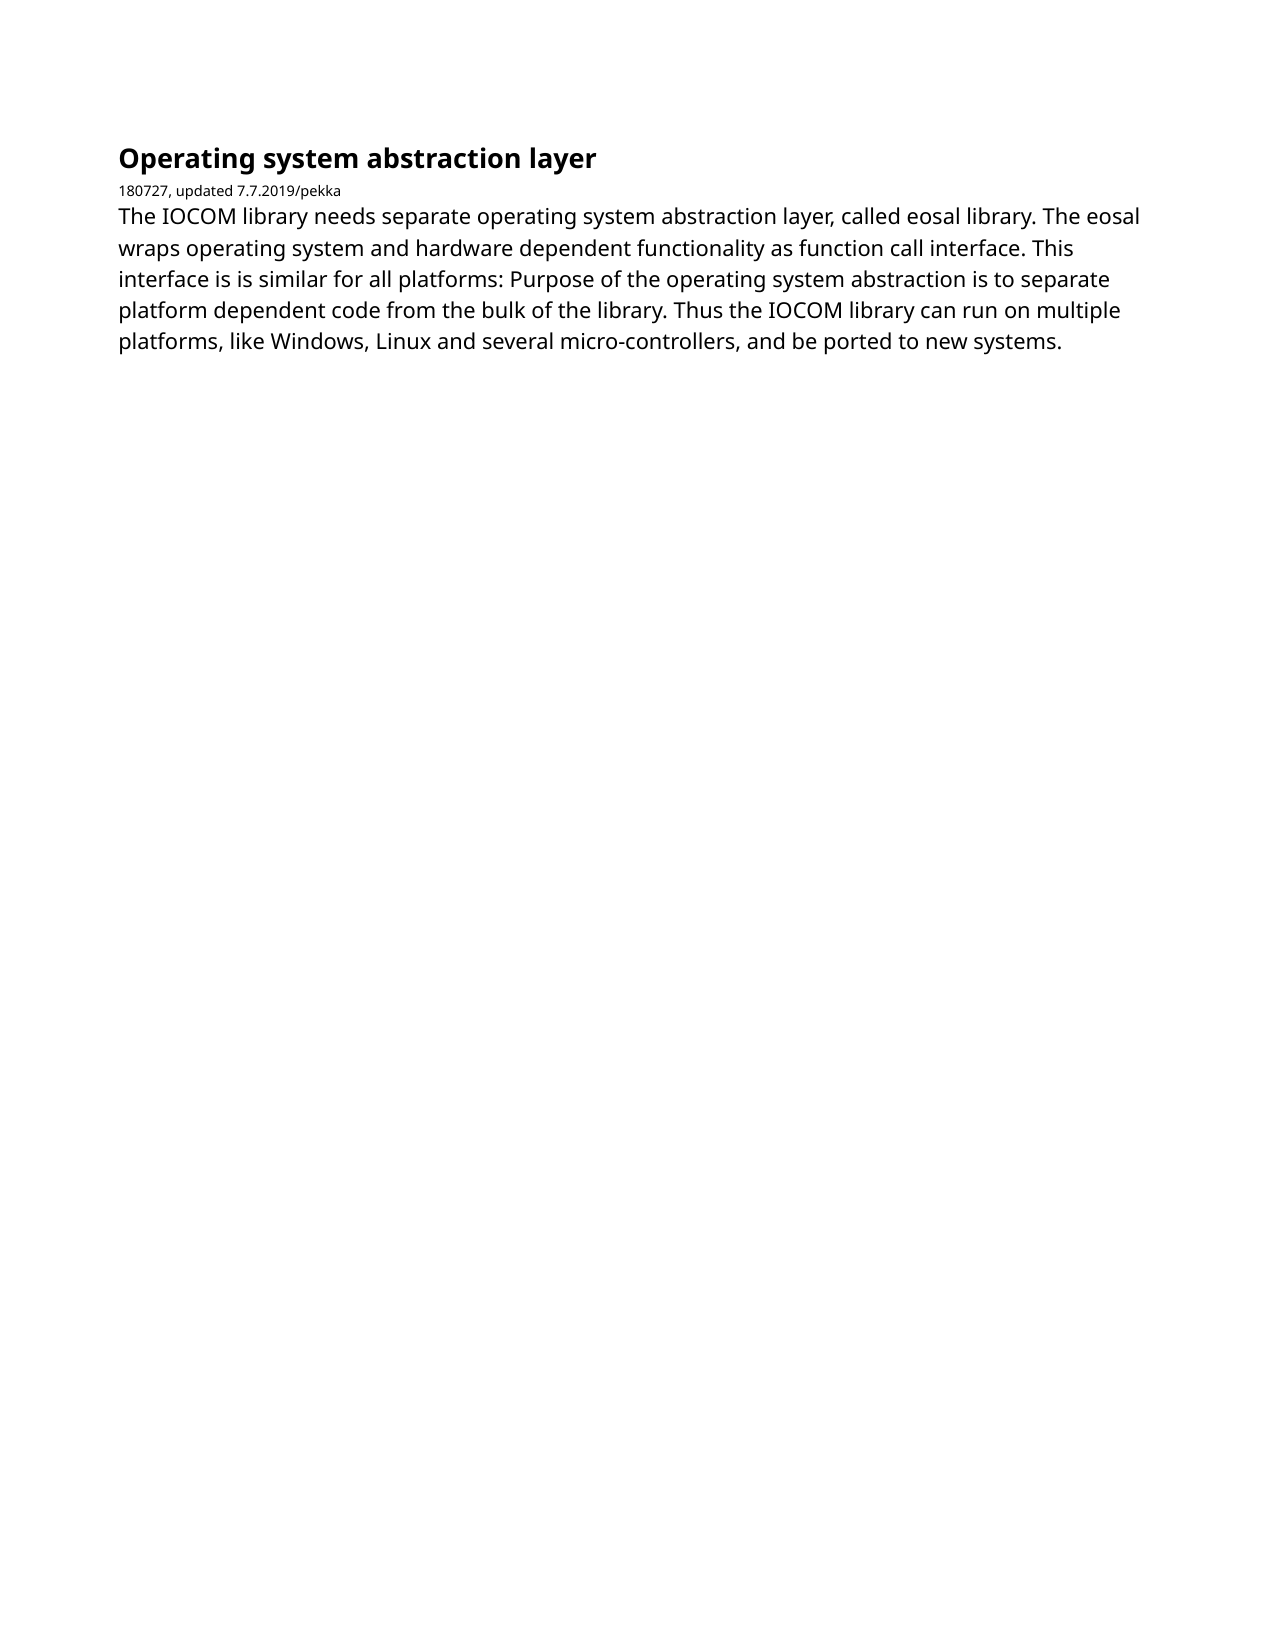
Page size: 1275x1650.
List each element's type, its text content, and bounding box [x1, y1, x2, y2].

subtitle Operating system abstraction layer [118, 139, 1157, 176]
text 180727, updated 7.7.2019/pekka [118, 181, 1157, 200]
text The IOCOM library needs separate operating system abstraction layer, called eosal library. The eosal wraps operating system and hardware dependent functionality as function call interface. This interface is is similar for all platforms: Purpose of the operating system abstraction is to separate platform dependent code from the bulk of the library. Thus the IOCOM library can run on multiple platforms, like Windows, Linux and several micro-controllers, and be ported to new systems. [118, 201, 1157, 356]
